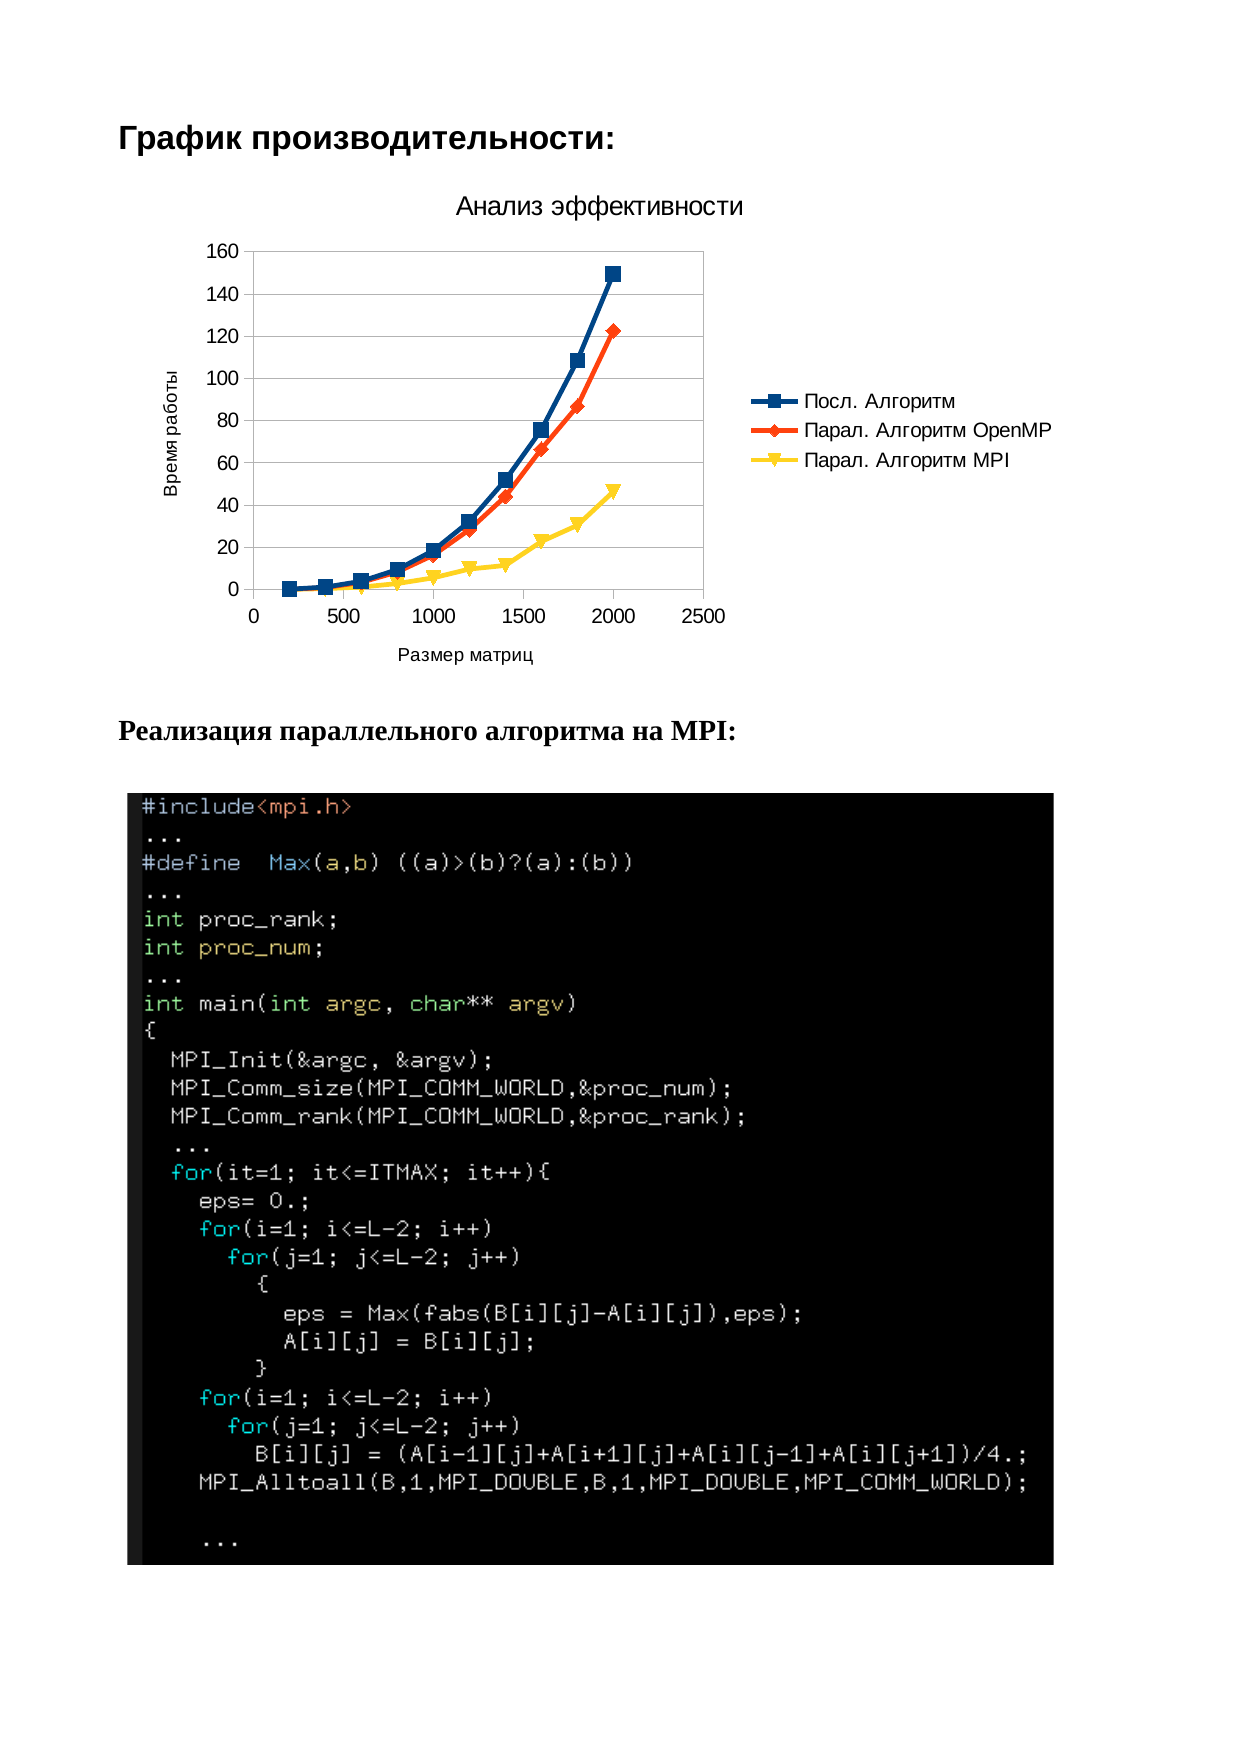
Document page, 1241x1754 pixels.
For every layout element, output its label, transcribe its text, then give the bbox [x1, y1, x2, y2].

picture [127, 793, 1054, 1565]
text Реализация параллельного алгоритма на MPI: [118, 169, 1122, 747]
subtitle График производительности: [118, 118, 1122, 157]
